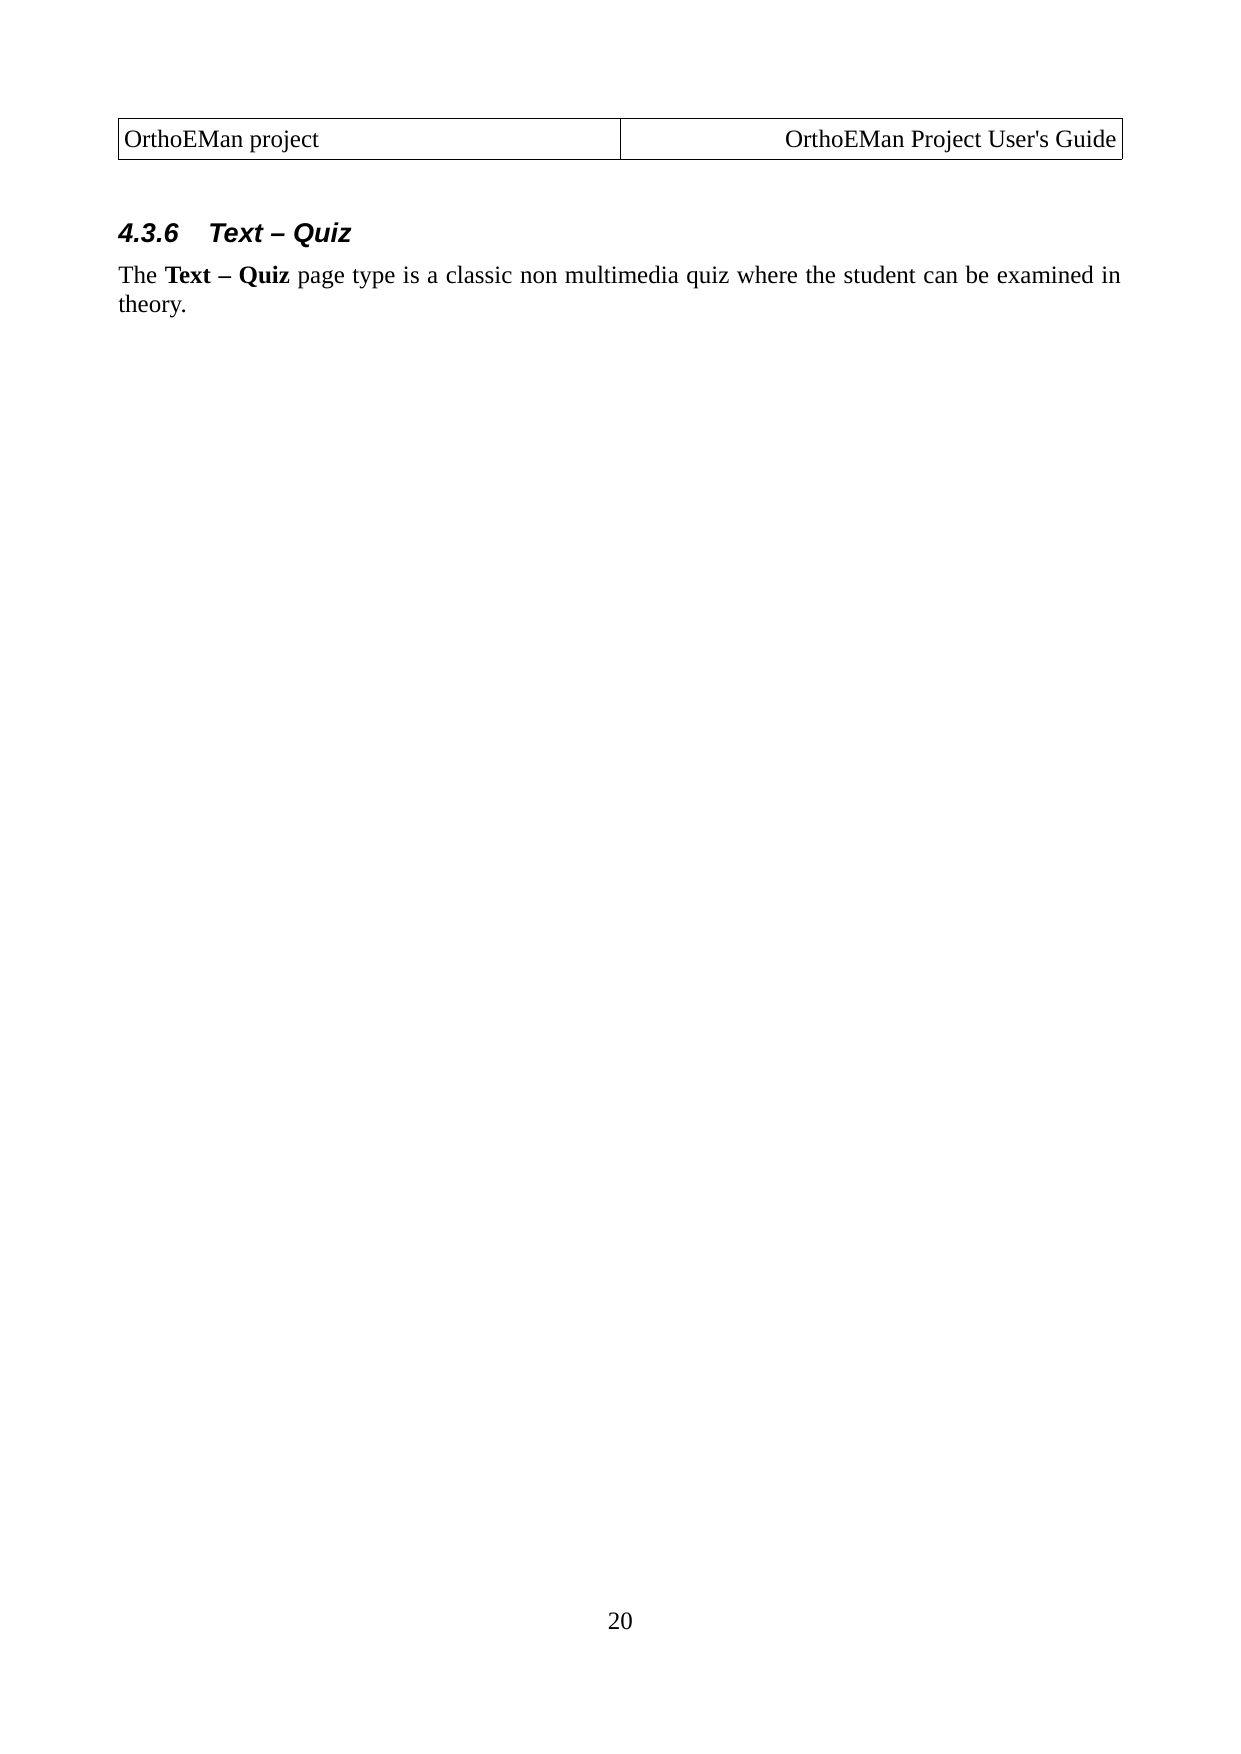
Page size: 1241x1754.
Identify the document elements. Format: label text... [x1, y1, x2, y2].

subtitle Text – Quiz [118, 217, 1122, 248]
text The Text – Quiz page type is a classic non multimedia quiz where the student can be examined in theory. [118, 261, 1122, 318]
